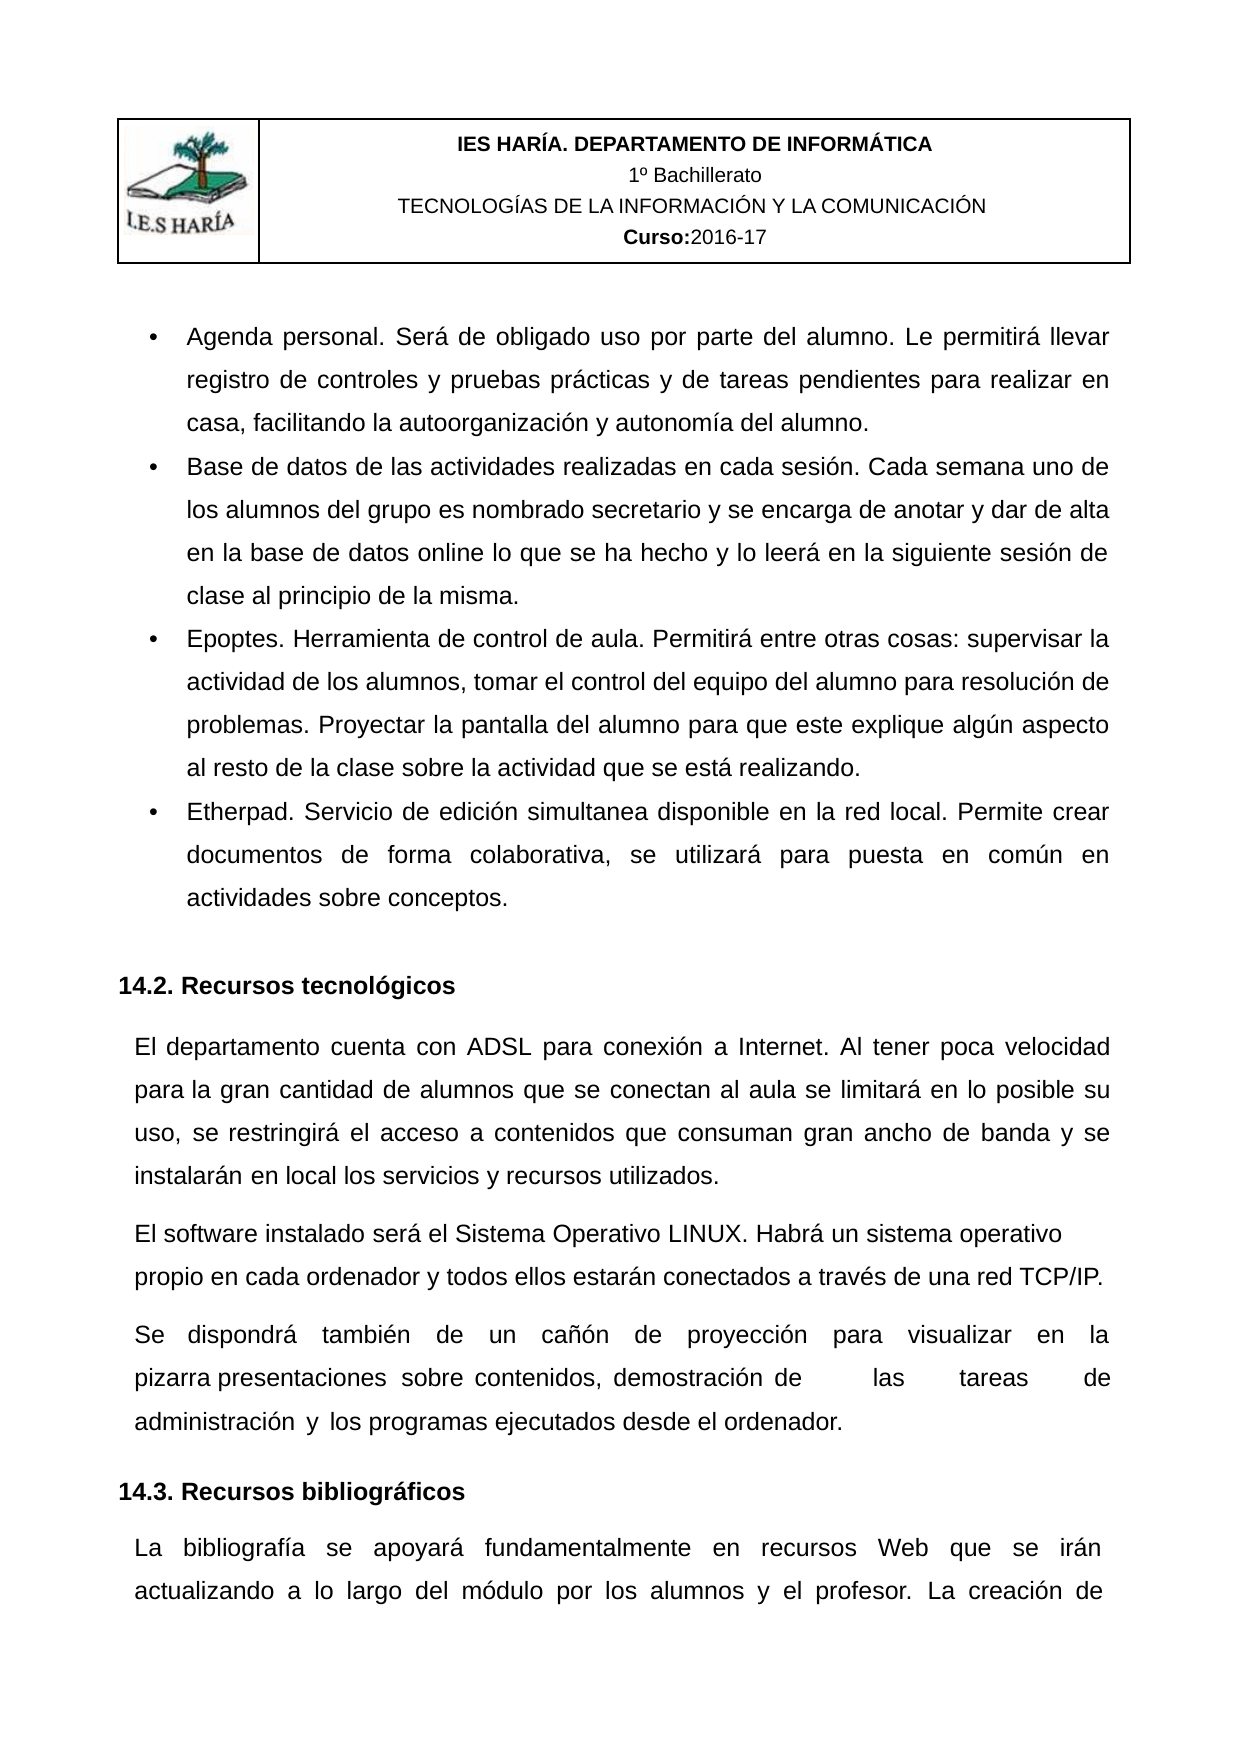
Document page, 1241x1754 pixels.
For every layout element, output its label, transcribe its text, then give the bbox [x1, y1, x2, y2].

text El software instalado será el Sistema Operativo LINUX. Habrá un sistema operativo propio en cada ordenador y todos ellos estarán conectados a través de una red TCP/IP. [134, 1219, 1111, 1291]
text • Epoptes. Herramienta de control de aula. Permitirá entre otras cosas: supervisar la actividad de los alumnos, tomar el control del equipo del alumno para resolución de problemas. Proyectar la pantalla del alumno para que este explique algún aspecto al resto de la clase sobre la actividad que se está realizando. [149, 624, 1111, 782]
text • Etherpad. Servicio de edición simultanea disponible en la red local. Permite crear documentos de forma colaborativa, se utilizará para puesta en común en actividades sobre conceptos. [149, 796, 1111, 911]
picture [123, 126, 254, 235]
text Se dispondrá también de un cañón de proyección para visualizar en la pizarra presentaciones sobre contenidos, demostración de las tareas de administración y los programas ejecutados desde el ordenador. [134, 1320, 1111, 1435]
text • Base de datos de las actividades realizadas en cada sesión. Cada semana uno de los alumnos del grupo es nombrado secretario y se encarga de anotar y dar de alta en la base de datos online lo que se ha hecho y lo leerá en la siguiente sesión de clase al principio de la misma. [149, 451, 1111, 609]
subtitle 14.3. Recursos bibliográficos [118, 1477, 1122, 1506]
subtitle 14.2. Recursos tecnológicos [118, 971, 1122, 1000]
text La bibliografía se apoyará fundamentalmente en recursos Web que se irán actualizando a lo largo del módulo por los alumnos y el profesor. La creación de [134, 1533, 1103, 1605]
text El departamento cuenta con ADSL para conexión a Internet. Al tener poca velocidad para la gran cantidad de alumnos que se conectan al aula se limitará en lo posible su uso, se restringirá el acceso a contenidos que consuman gran ancho de banda y se instalarán en local los servicios y recursos utilizados. [134, 1032, 1111, 1190]
text • Agenda personal. Será de obligado uso por parte del alumno. Le permitirá llevar registro de controles y pruebas prácticas y de tareas pendientes para realizar en casa, facilitando la autoorganización y autonomía del alumno. [149, 322, 1111, 437]
